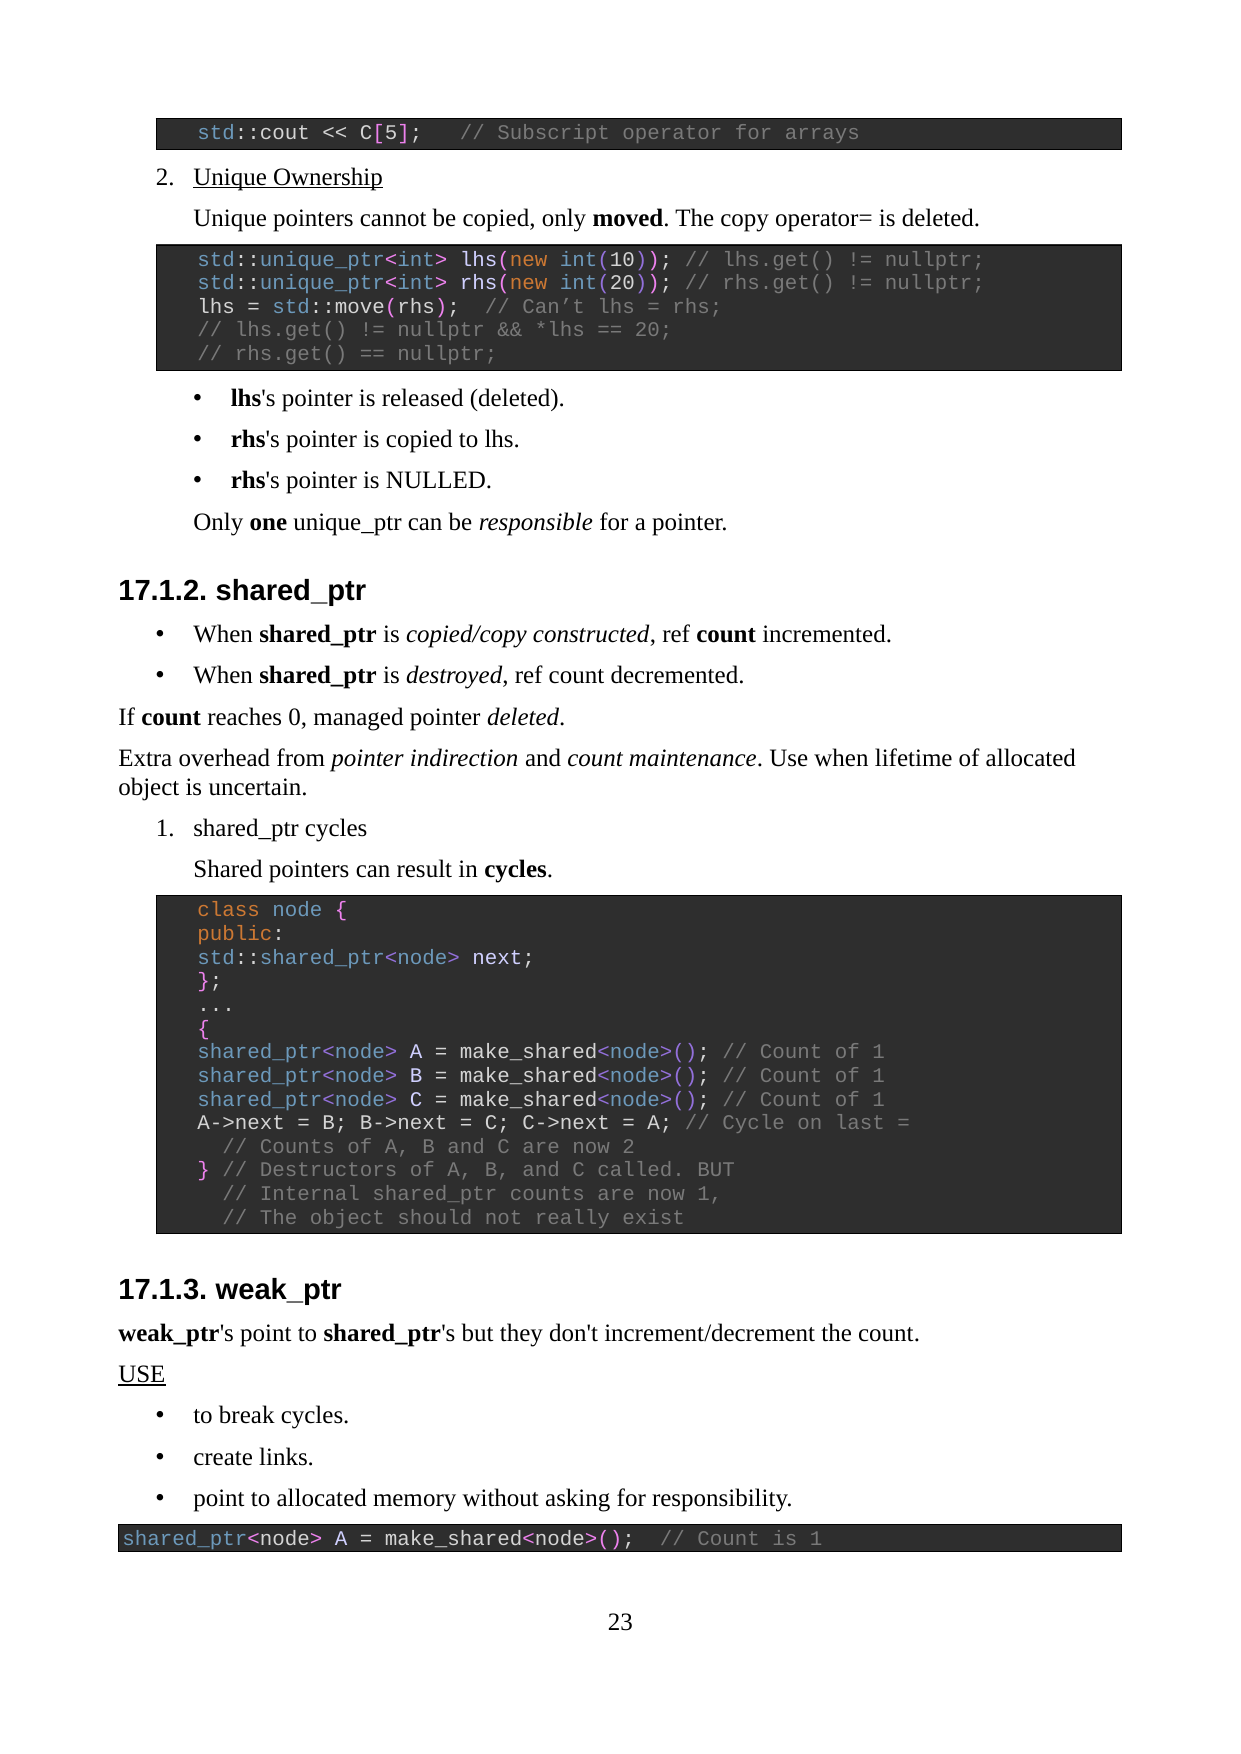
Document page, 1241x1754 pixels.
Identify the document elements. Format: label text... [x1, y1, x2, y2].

subtitle weak_ptr [118, 1272, 1122, 1305]
list Shared pointers can result in cycles. [156, 854, 1122, 883]
list lhs's pointer is released (deleted). [193, 383, 1122, 412]
text weak_ptr's point to shared_ptr's but they don't increment/decrement the count. [118, 1318, 1122, 1347]
list shared_ptr<node> C = make_shared<node>(); // Count of 1 [157, 1084, 1121, 1108]
list shared_ptr<node> B = make_shared<node>(); // Count of 1 [157, 1061, 1121, 1084]
list }; [157, 966, 1121, 990]
list rhs's pointer is NULLED. [193, 466, 1122, 494]
list std::cout << C[5]; // Subscript operator for arrays [157, 119, 1121, 149]
list Unique Ownership [156, 162, 1122, 191]
subtitle shared_ptr [118, 573, 1122, 607]
list public: [157, 919, 1121, 943]
list { [157, 1014, 1121, 1037]
list lhs = std::move(rhs); // Can’t lhs = rhs; [157, 292, 1121, 316]
text Extra overhead from pointer indirection and count maintenance. Use when lifetime of allocated object is uncertain. [118, 743, 1122, 800]
list to break cycles. [156, 1400, 1122, 1429]
list A->next = B; B->next = C; C->next = A; // Cycle on last = [157, 1108, 1121, 1132]
list ... [157, 990, 1121, 1014]
list } // Destructors of A, B, and C called. BUT [157, 1156, 1121, 1179]
text shared_ptr<node> A = make_shared<node>(); // Count is 1 [119, 1525, 1121, 1551]
list // Counts of A, B and C are now 2 [157, 1132, 1121, 1156]
list shared_ptr cycles [156, 813, 1122, 842]
list std::unique_ptr<int> lhs(new int(10)); // lhs.get() != nullptr; [157, 246, 1121, 268]
list std::shared_ptr<node> next; [157, 943, 1121, 966]
list // Internal shared_ptr counts are now 1, [157, 1179, 1121, 1203]
list Only one unique_ptr can be responsible for a pointer. [156, 507, 1122, 536]
list shared_ptr<node> A = make_shared<node>(); // Count of 1 [157, 1037, 1121, 1061]
list Unique pointers cannot be copied, only moved. The copy operator= is deleted. [156, 203, 1122, 232]
list create links. [156, 1442, 1122, 1470]
list class node { [157, 896, 1121, 919]
list // lhs.get() != nullptr && *lhs == 20; [157, 316, 1121, 339]
list // The object should not really exist [157, 1203, 1121, 1233]
list point to allocated memory without asking for responsibility. [156, 1483, 1122, 1512]
text USE [118, 1359, 1122, 1388]
list std::unique_ptr<int> rhs(new int(20)); // rhs.get() != nullptr; [157, 268, 1121, 292]
list When shared_ptr is destroyed, ref count decremented. [156, 660, 1122, 689]
list When shared_ptr is copied/copy constructed, ref count incremented. [156, 619, 1122, 648]
list rhs's pointer is copied to lhs. [193, 424, 1122, 453]
list // rhs.get() == nullptr; [157, 339, 1121, 370]
text If count reaches 0, managed pointer deleted. [118, 702, 1122, 730]
